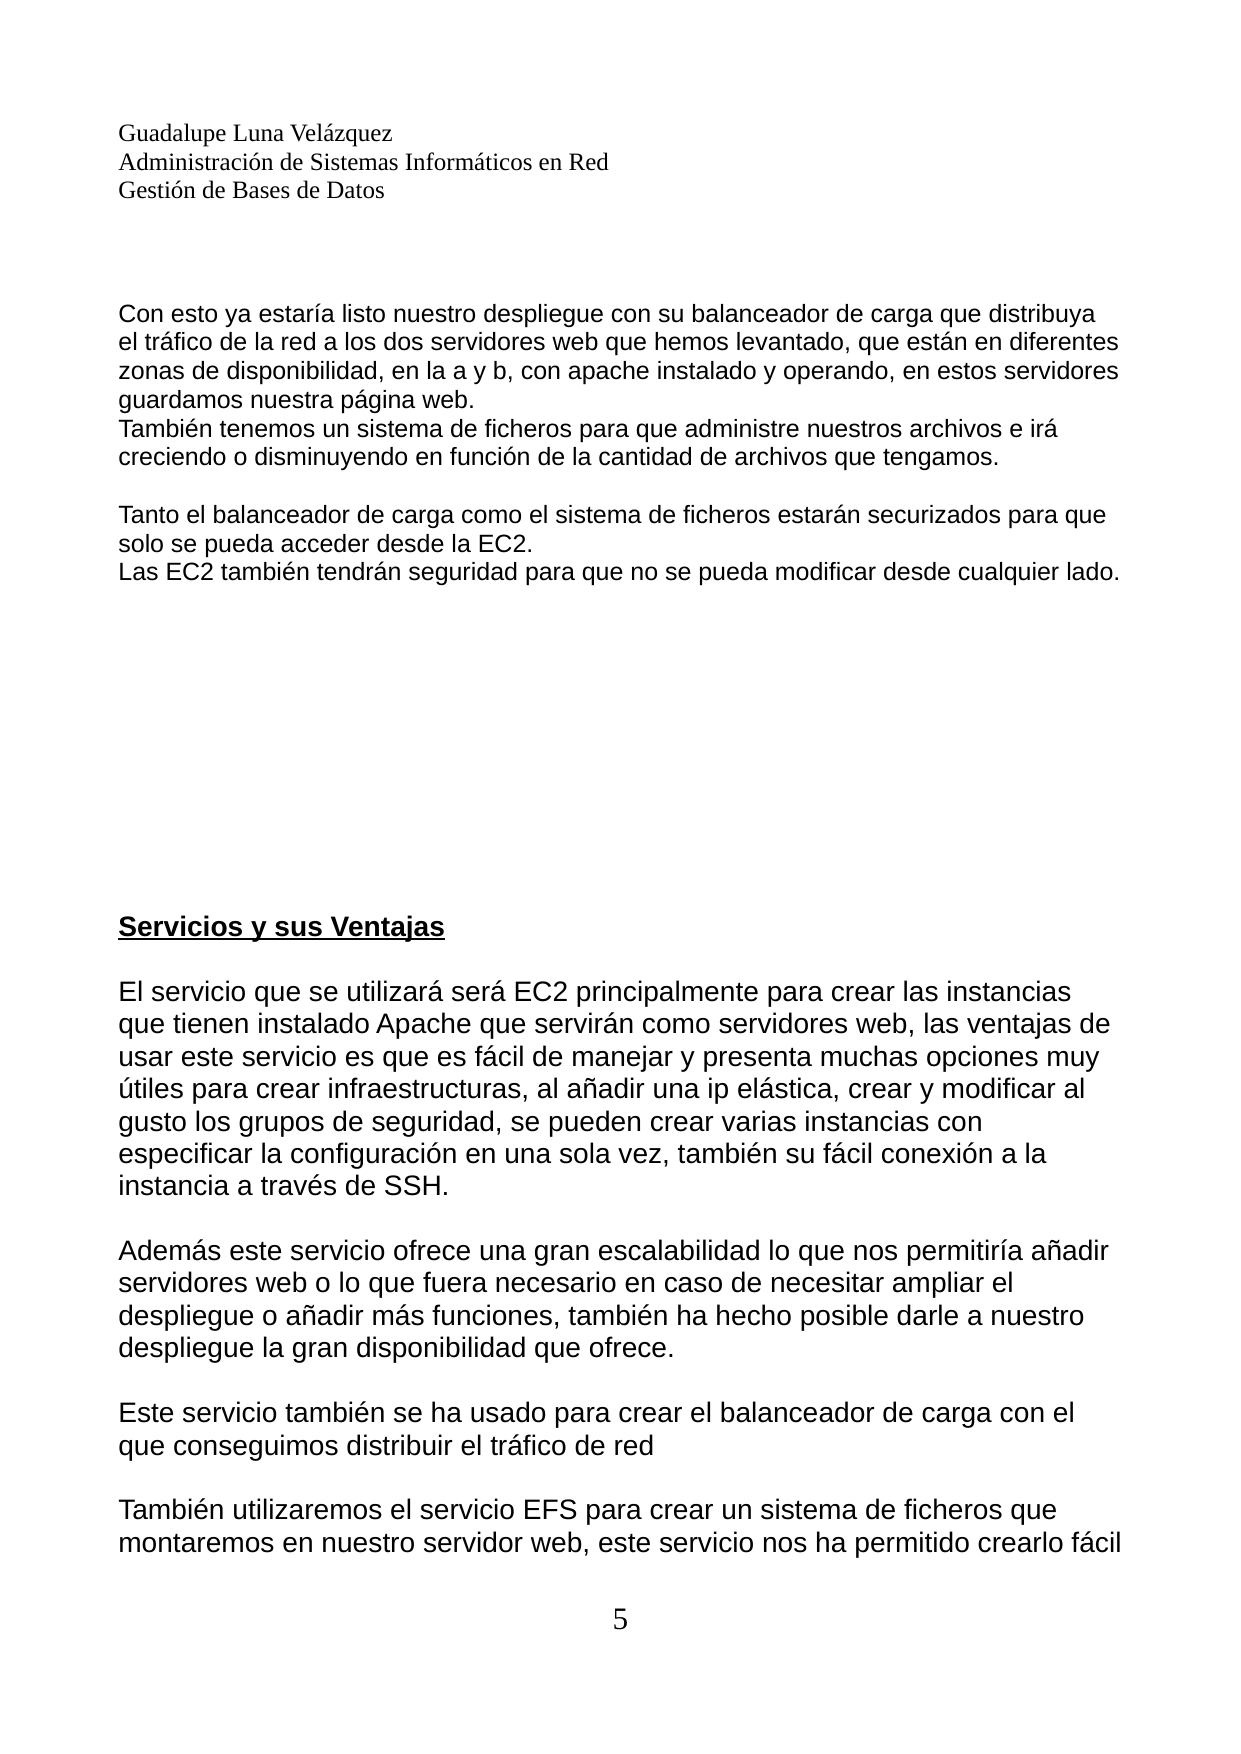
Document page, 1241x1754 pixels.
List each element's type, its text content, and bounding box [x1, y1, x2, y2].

text Servicios y sus Ventajas [118, 910, 1122, 942]
text El servicio que se utilizará será EC2 principalmente para crear las instancias que tienen instalado Apache que servirán como servidores web, las ventajas de usar este servicio es que es fácil de manejar y presenta muchas opciones muy útiles para crear infraestructuras, al añadir una ip elástica, crear y modificar al gusto los grupos de seguridad, se pueden crear varias instancias con especificar la configuración en una sola vez, también su fácil conexión a la instancia a través de SSH. [118, 975, 1122, 1202]
text Con esto ya estaría listo nuestro despliegue con su balanceador de carga que distribuya el tráfico de la red a los dos servidores web que hemos levantado, que están en diferentes zonas de disponibilidad, en la a y b, con apache instalado y operando, en estos servidores guardamos nuestra página web. [118, 299, 1122, 414]
text Este servicio también se ha usado para crear el balanceador de carga con el que conseguimos distribuir el tráfico de red [118, 1396, 1122, 1461]
text También utilizaremos el servicio EFS para crear un sistema de ficheros que montaremos en nuestro servidor web, este servicio nos ha permitido crearlo fácil [118, 1493, 1122, 1558]
text Las EC2 también tendrán seguridad para que no se pueda modificar desde cualquier lado. [118, 557, 1122, 586]
text Tanto el balanceador de carga como el sistema de ficheros estarán securizados para que solo se pueda acceder desde la EC2. [118, 500, 1122, 557]
text Además este servicio ofrece una gran escalabilidad lo que nos permitiría añadir servidores web o lo que fuera necesario en caso de necesitar ampliar el despliegue o añadir más funciones, también ha hecho posible darle a nuestro despliegue la gran disponibilidad que ofrece. [118, 1234, 1122, 1364]
text También tenemos un sistema de ficheros para que administre nuestros archivos e irá creciendo o disminuyendo en función de la cantidad de archivos que tengamos. [118, 414, 1122, 471]
